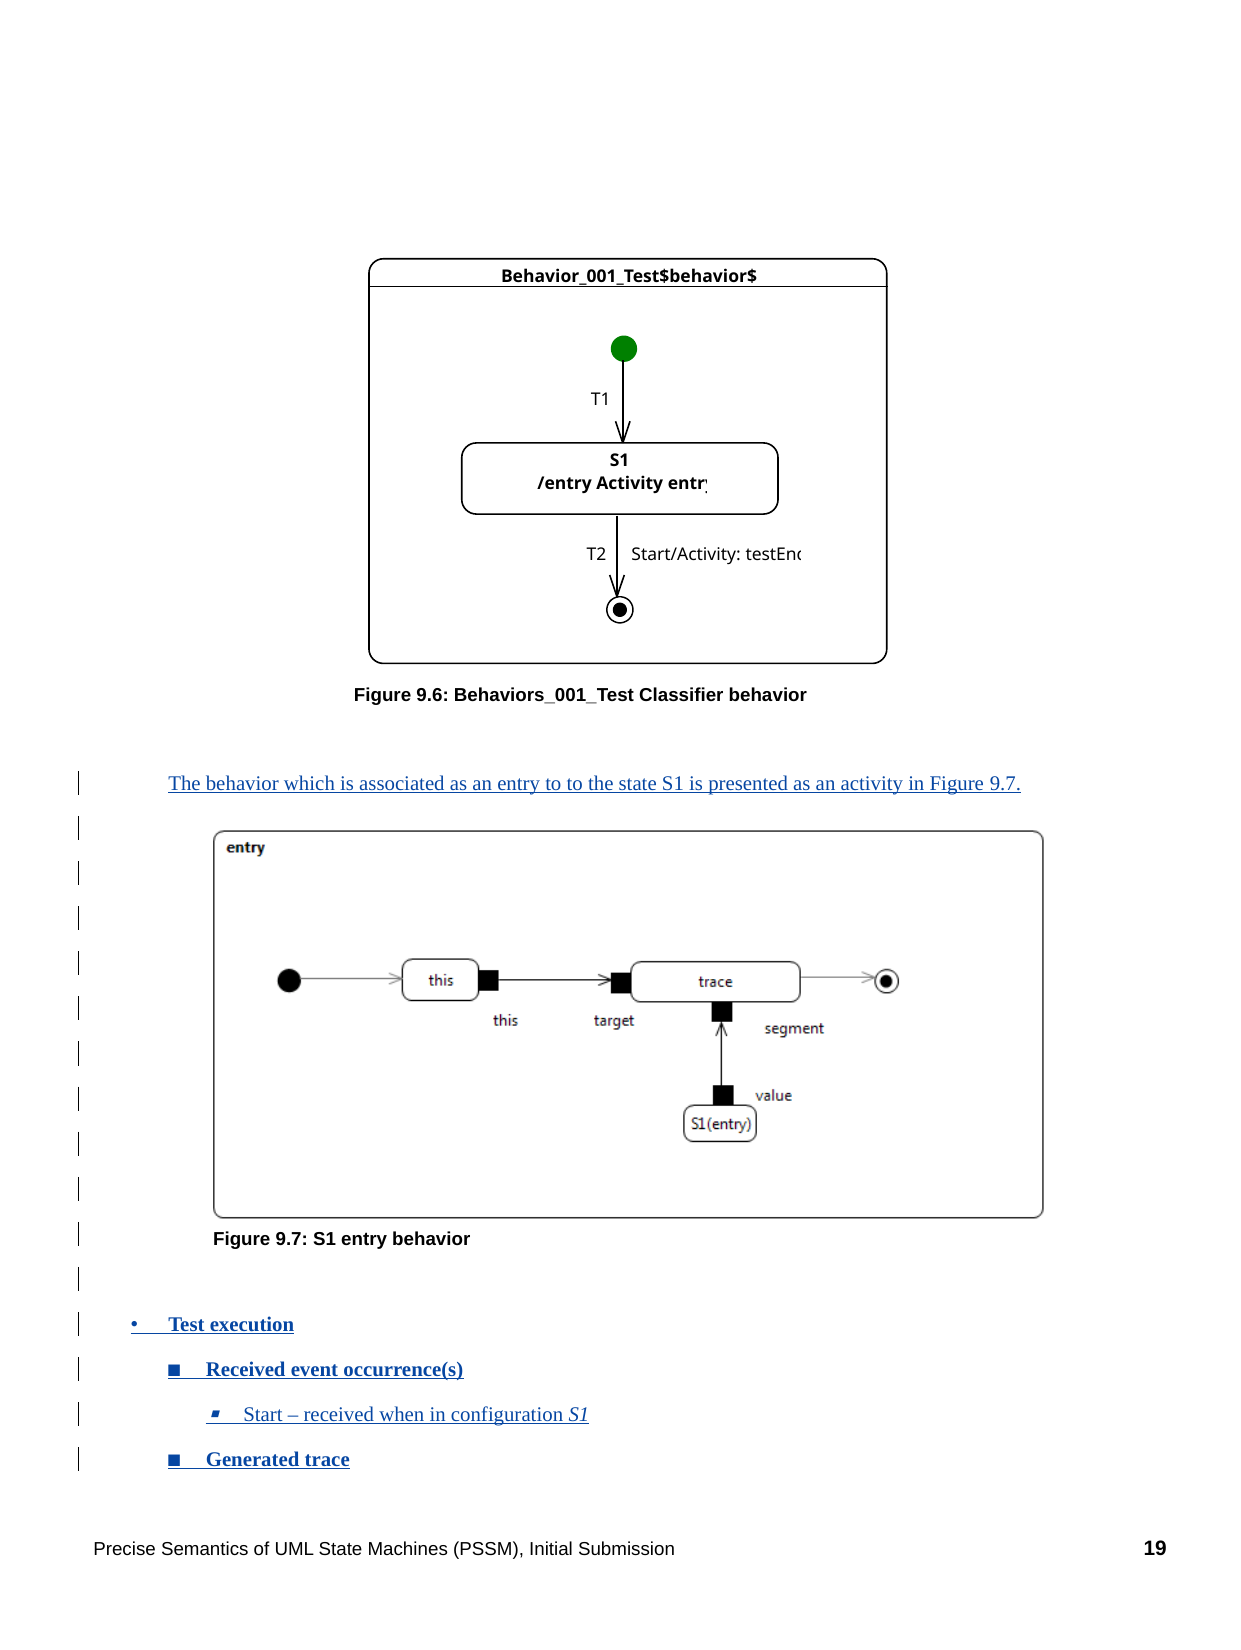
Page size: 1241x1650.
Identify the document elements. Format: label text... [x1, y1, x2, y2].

list Received event occurrence(s) [168, 1357, 1164, 1381]
text Figure 9.7: S1 entry behavior [213, 1225, 1044, 1249]
picture [212, 828, 1045, 1225]
list Generated trace [168, 1447, 1164, 1471]
list Test execution [131, 1312, 1164, 1336]
text The behavior which is associated as an entry to to the state S1 is presented as an activity in Figure 9.7. [168, 771, 1164, 795]
text Figure 9.6: Behaviors_001_Test Classifier behavior [354, 243, 903, 705]
list Start – received when in configuration S1 [206, 1402, 1164, 1426]
